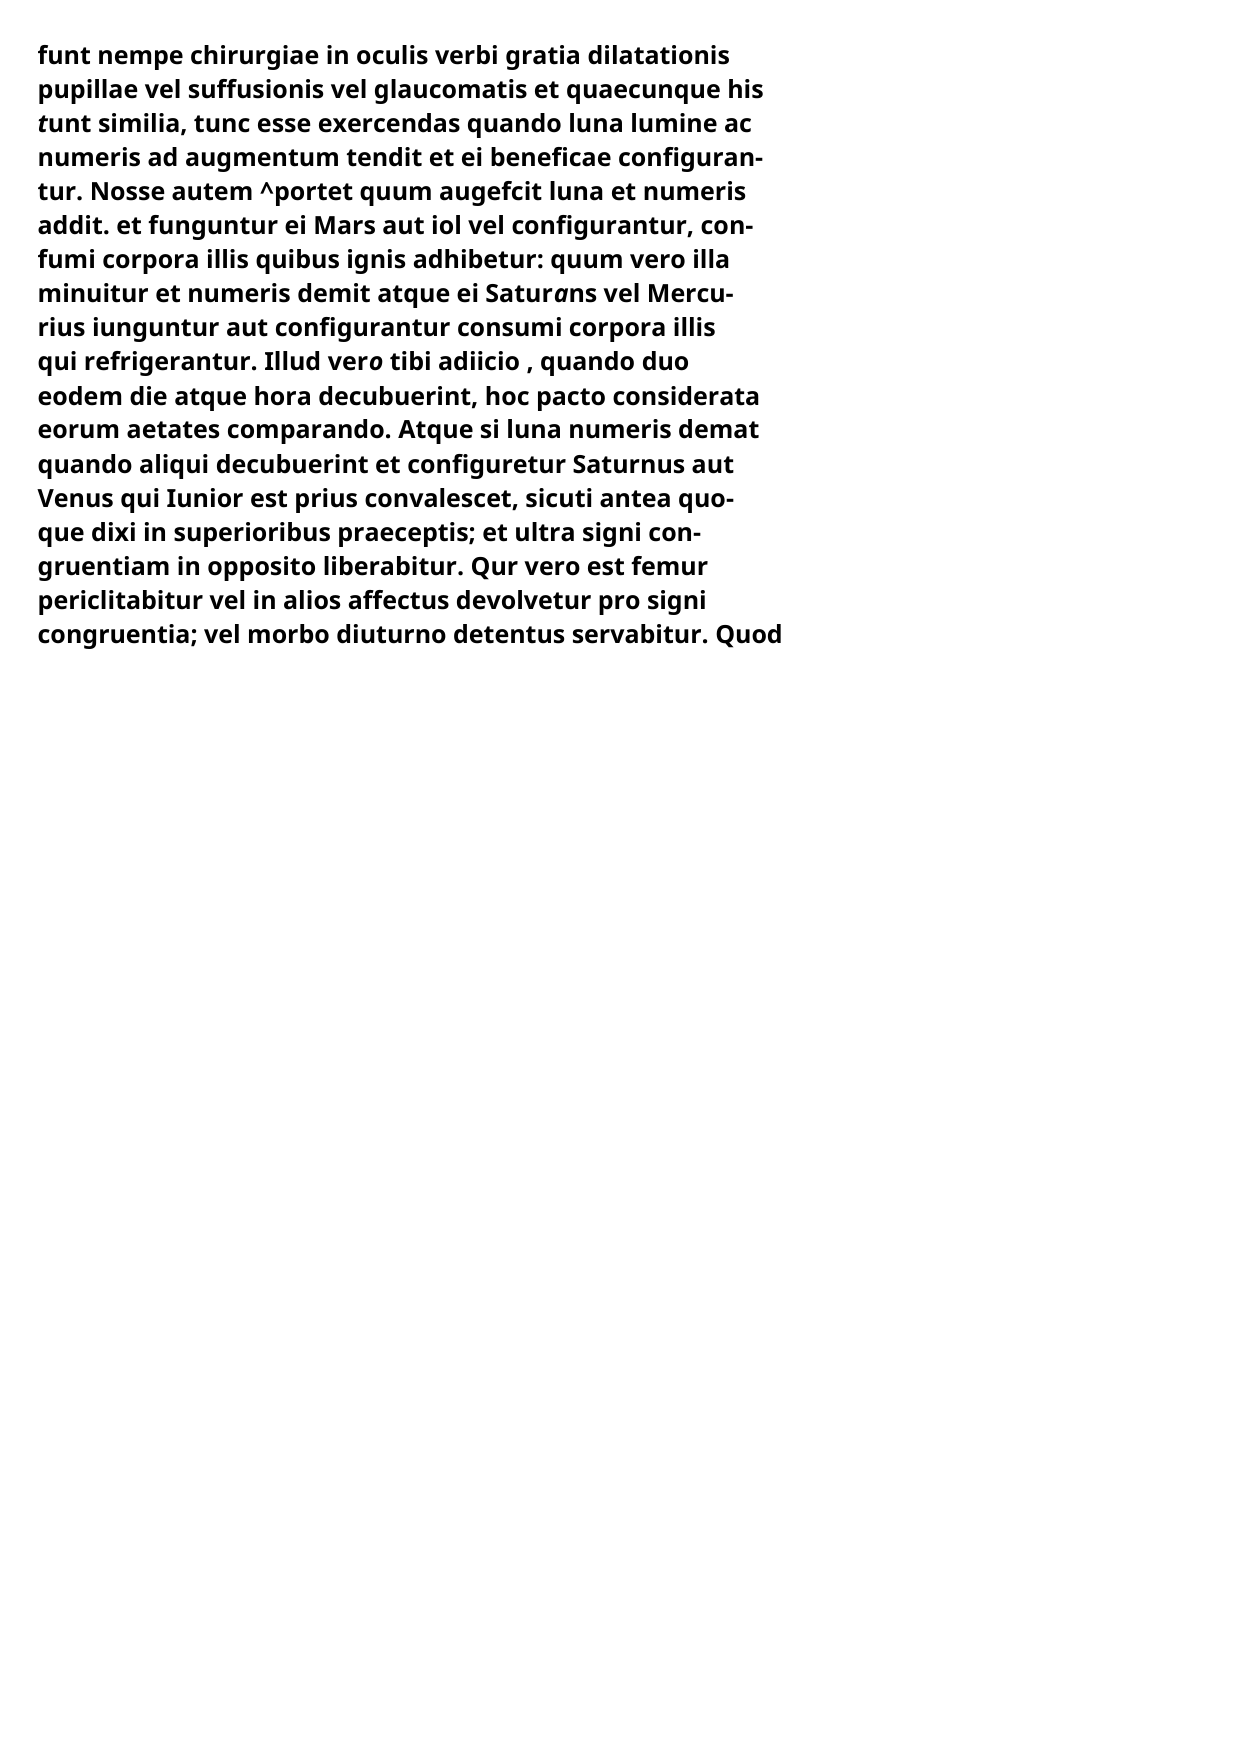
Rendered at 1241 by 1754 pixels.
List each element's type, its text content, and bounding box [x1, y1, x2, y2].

text funt nempe chirurgiae in oculis verbi gratia dilatationis pupillae vel suffusionis vel glaucomatis et quaecunque his tunt similia, tunc esse exercendas quando luna lumine ac numeris ad augmentum tendit et ei beneficae configuran- tur. Nosse autem ^portet quum augefcit luna et numeris addit. et funguntur ei Mars aut iol vel configurantur, con- fumi corpora illis quibus ignis adhibetur: quum vero illa minuitur et numeris demit atque ei Saturans vel Mercu- rius iunguntur aut configurantur consumi corpora illis qui refrigerantur. Illud vero tibi adiicio , quando duo eodem die atque hora decubuerint, hoc pacto considerata eorum aetates comparando. Atque si luna numeris demat quando aliqui decubuerint et configuretur Saturnus aut Venus qui Iunior est prius convalescet, sicuti antea quo- que dixi in superioribus praeceptis; et ultra signi con- gruentiam in opposito liberabitur. Qur vero est femur periclitabitur vel in alios affectus devolvetur pro signi congruentia; vel morbo diuturno detentus servabitur. Quod [37, 37, 1203, 651]
